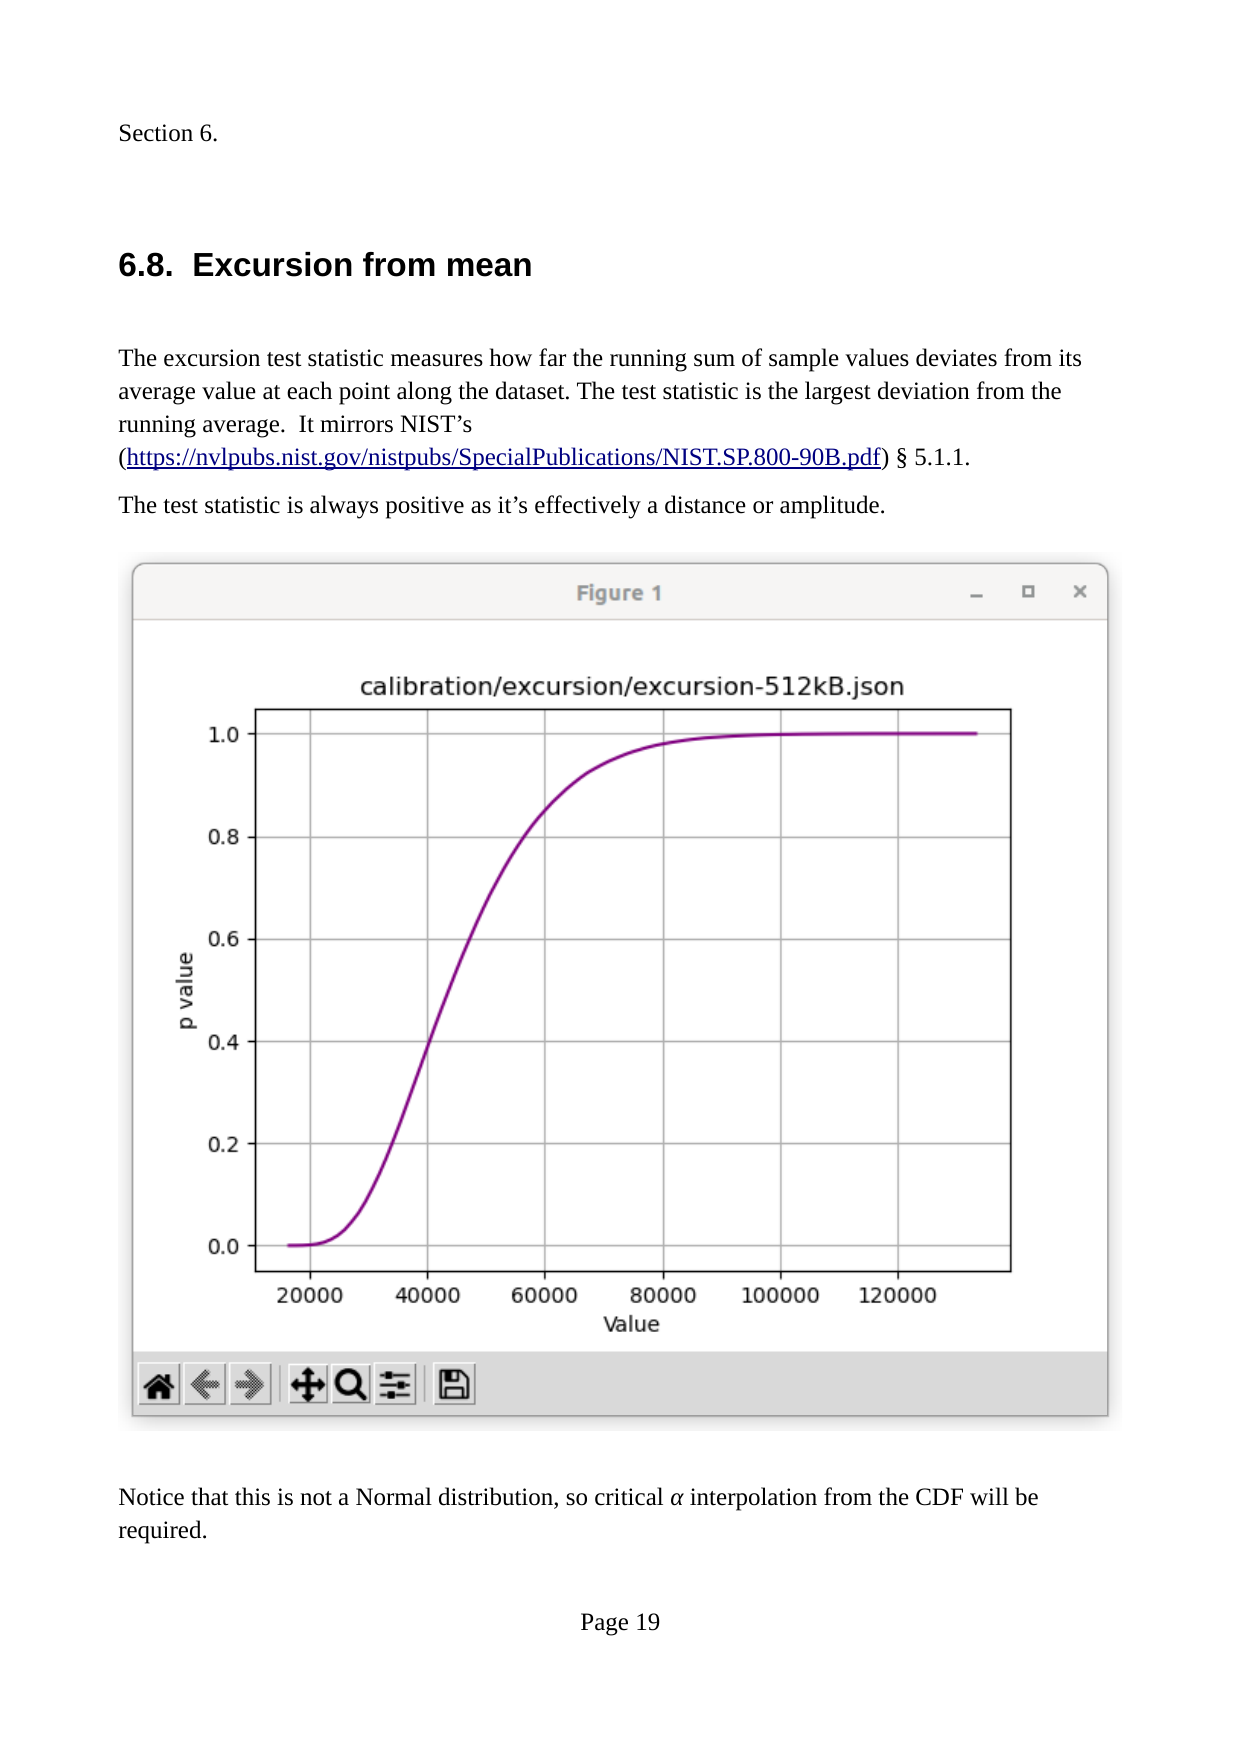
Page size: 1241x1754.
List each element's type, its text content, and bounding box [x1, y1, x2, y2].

text The test statistic is always positive as it’s effectively a distance or amplitude. [118, 490, 1122, 519]
subtitle Excursion from mean [118, 245, 1122, 283]
picture [118, 552, 1123, 1431]
text The excursion test statistic measures how far the running sum of sample values deviates from its average value at each point along the dataset. The test statistic is the largest deviation from the running average. It mirrors NIST’s (https://nvlpubs.nist.gov/nistpubs/SpecialPublications/NIST.SP.800-90B.pdf) § 5.1.1. [118, 343, 1122, 471]
text Notice that this is not a Normal distribution, so critical α interpolation from the CDF will be required. [118, 1482, 1122, 1544]
